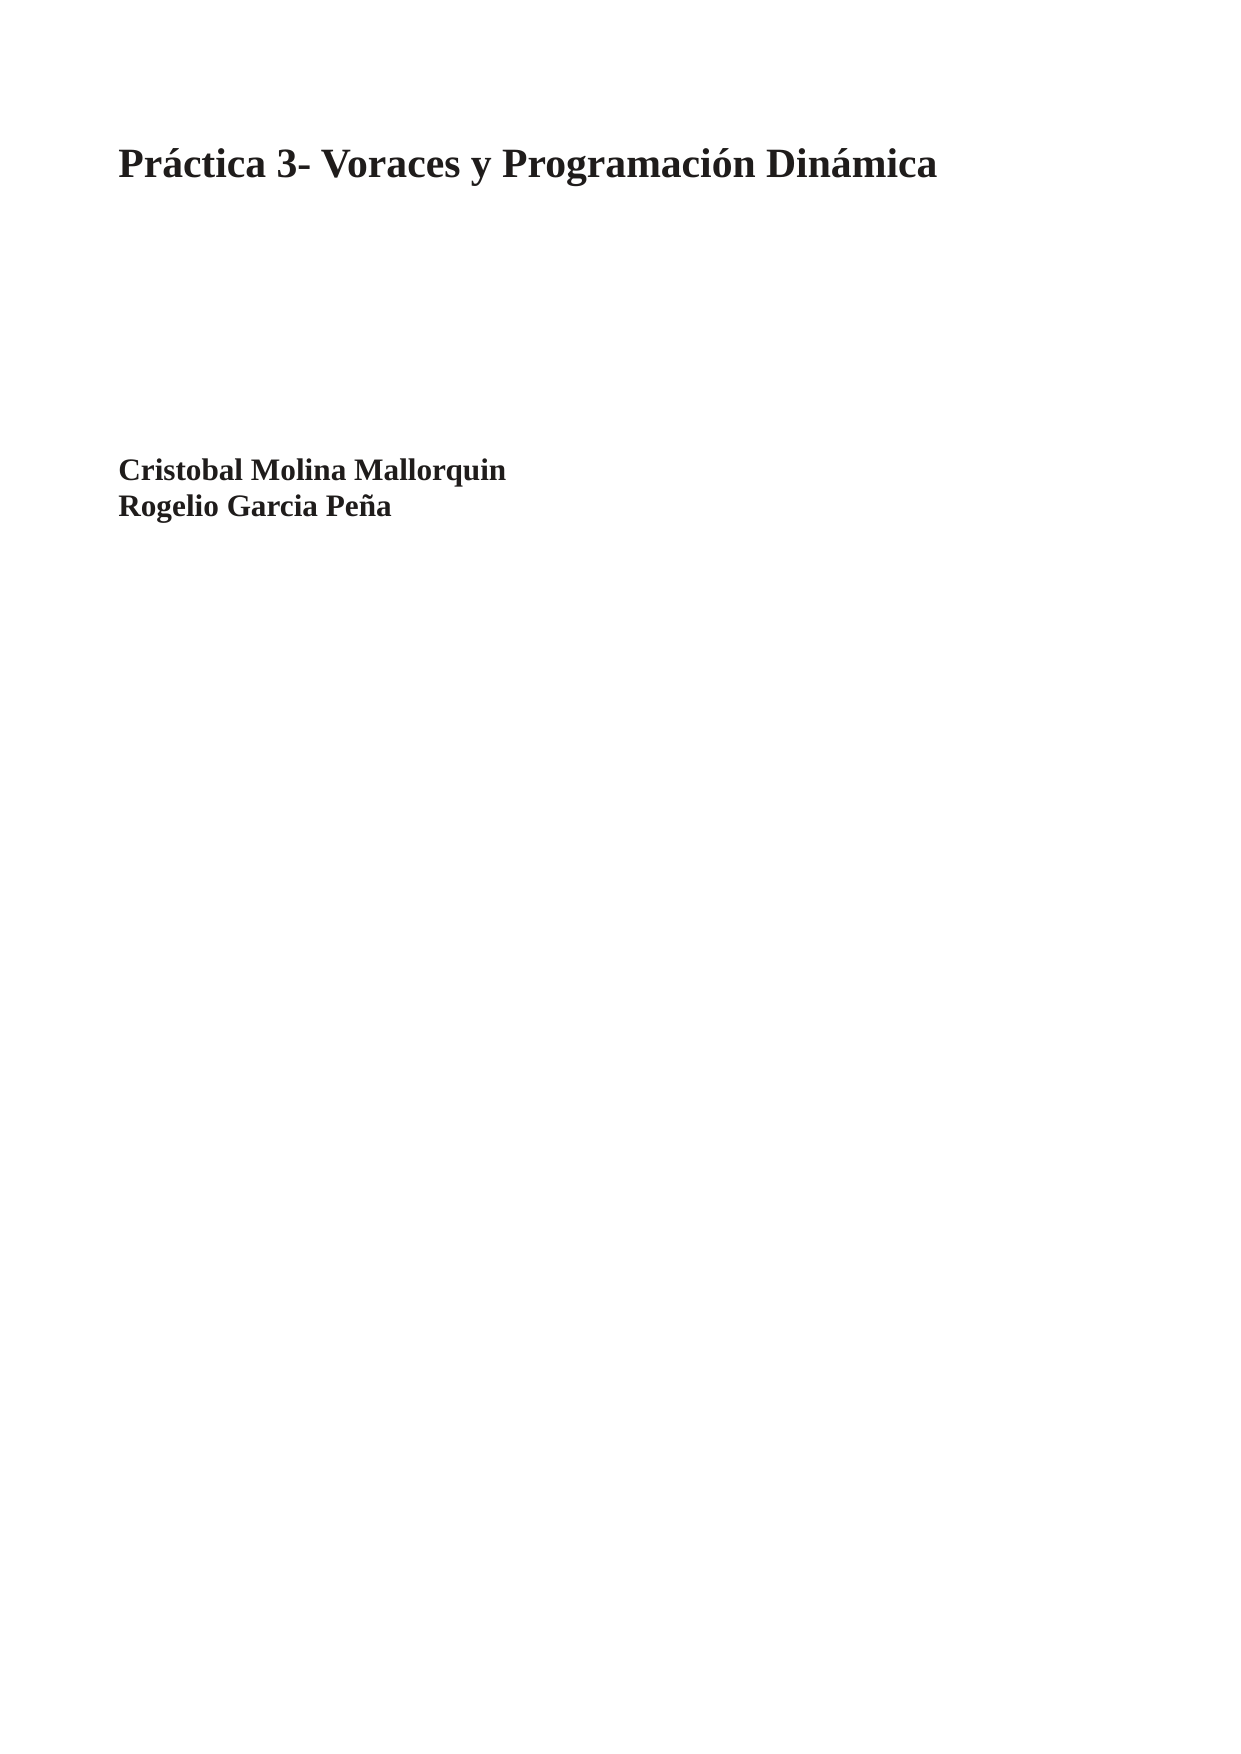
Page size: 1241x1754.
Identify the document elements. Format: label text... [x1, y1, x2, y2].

subtitle Práctica 3- Voraces y Programación Dinámica [118, 139, 1122, 187]
text Cristobal Molina Mallorquin [118, 451, 1122, 487]
text Rogelio Garcia Peña [118, 487, 1122, 523]
